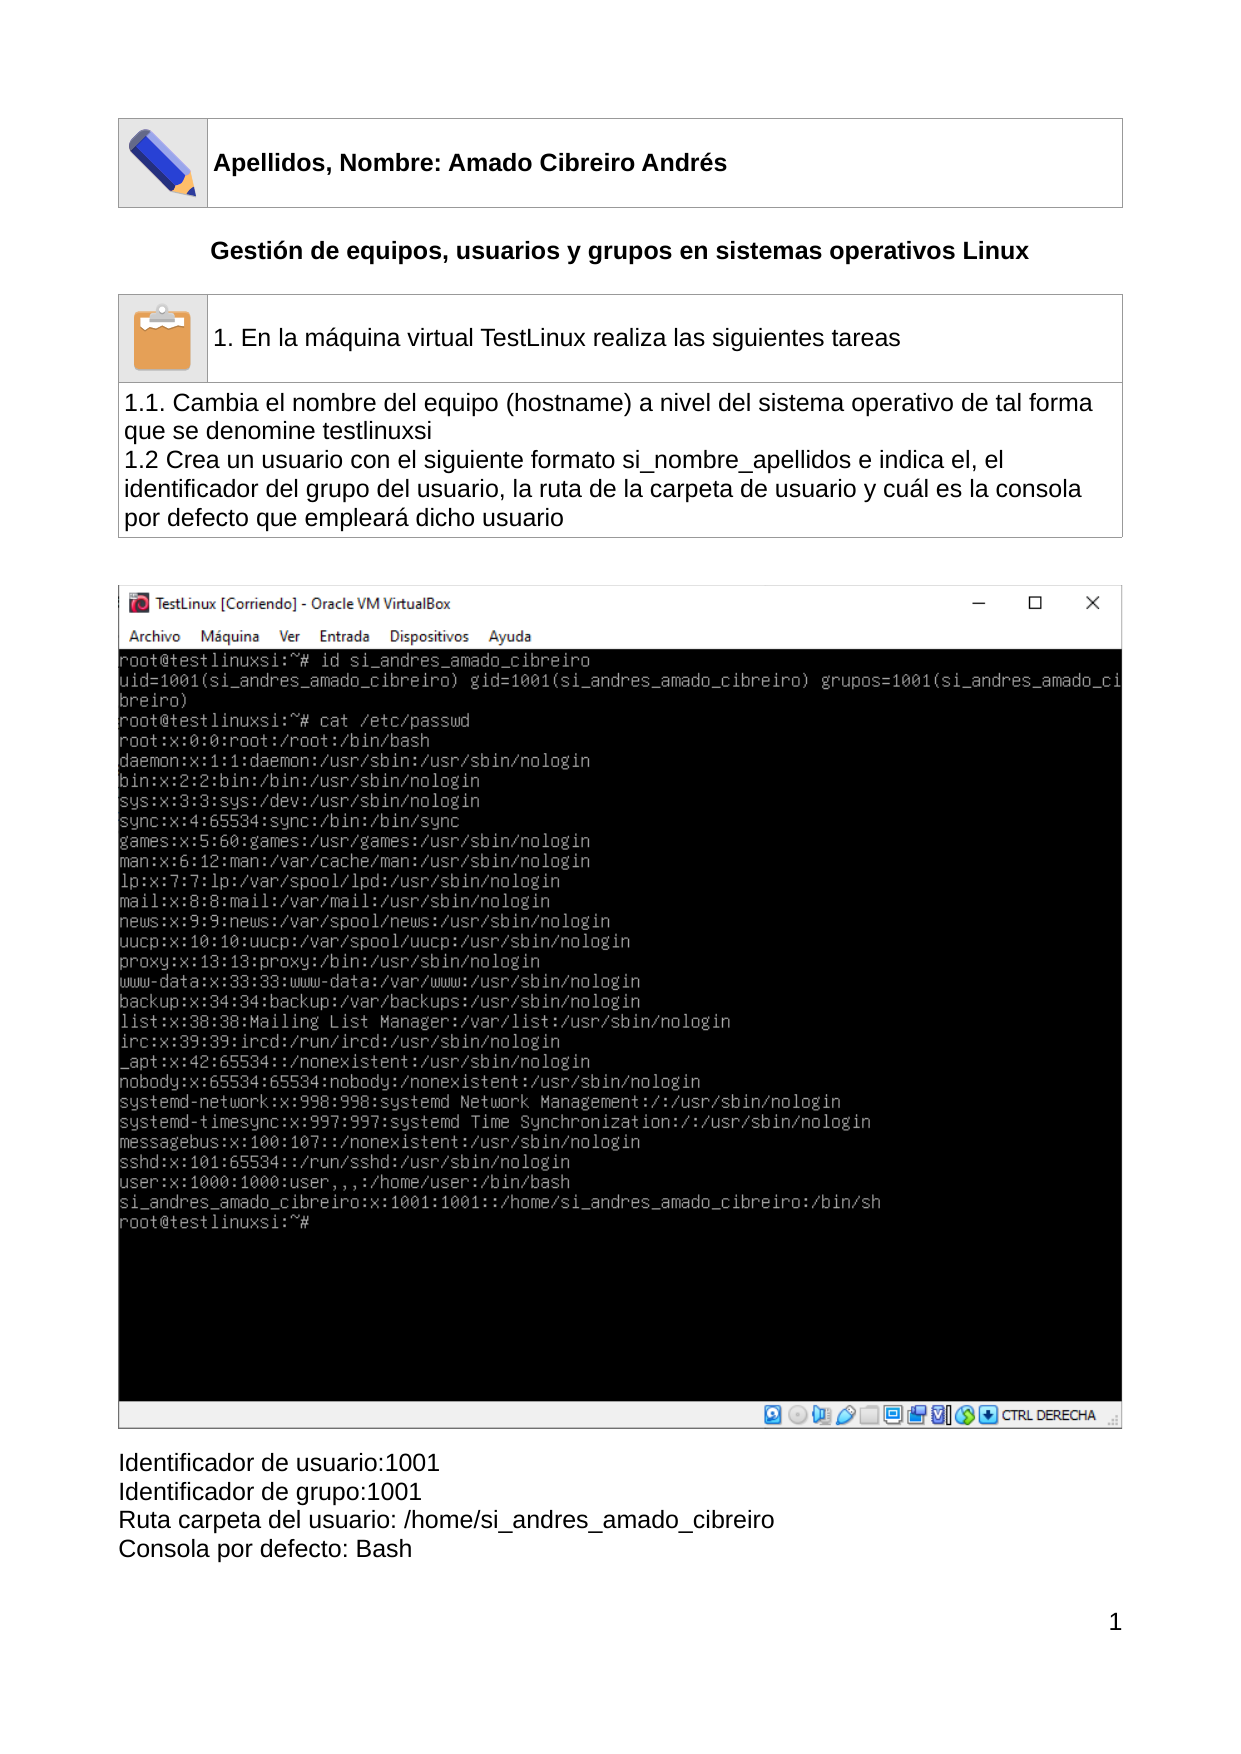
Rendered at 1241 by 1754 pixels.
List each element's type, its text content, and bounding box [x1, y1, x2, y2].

text Consola por defecto: Bash [118, 1534, 1122, 1563]
table_header [119, 295, 207, 382]
text Ruta carpeta del usuario: /home/si_andres_amado_cibreiro [118, 1505, 1122, 1534]
text Identificador de grupo:1001 [118, 1476, 1122, 1505]
table_cell 1.1. Cambia el nombre del equipo (hostname) a nivel del sistema operativo de tal forma que se denomine testlinuxsi 1.2 Crea un usuario con el siguiente formato si_nombre_apellidos e indica el, el identificador del grupo del usuario, la ruta de la carpeta de usuario y cuál es la consola por defecto que empleará dicho usuario [119, 383, 1122, 537]
text Identificador de usuario:1001 [118, 1448, 1122, 1476]
table_header Apellidos, Nombre: Amado Cibreiro Andrés [208, 119, 1122, 207]
text Gestión de equipos, usuarios y grupos en sistemas operativos Linux [118, 236, 1122, 265]
table_header 1. En la máquina virtual TestLinux realiza las siguientes tareas [208, 295, 1122, 382]
table_header [119, 119, 207, 207]
picture [118, 585, 1123, 1429]
